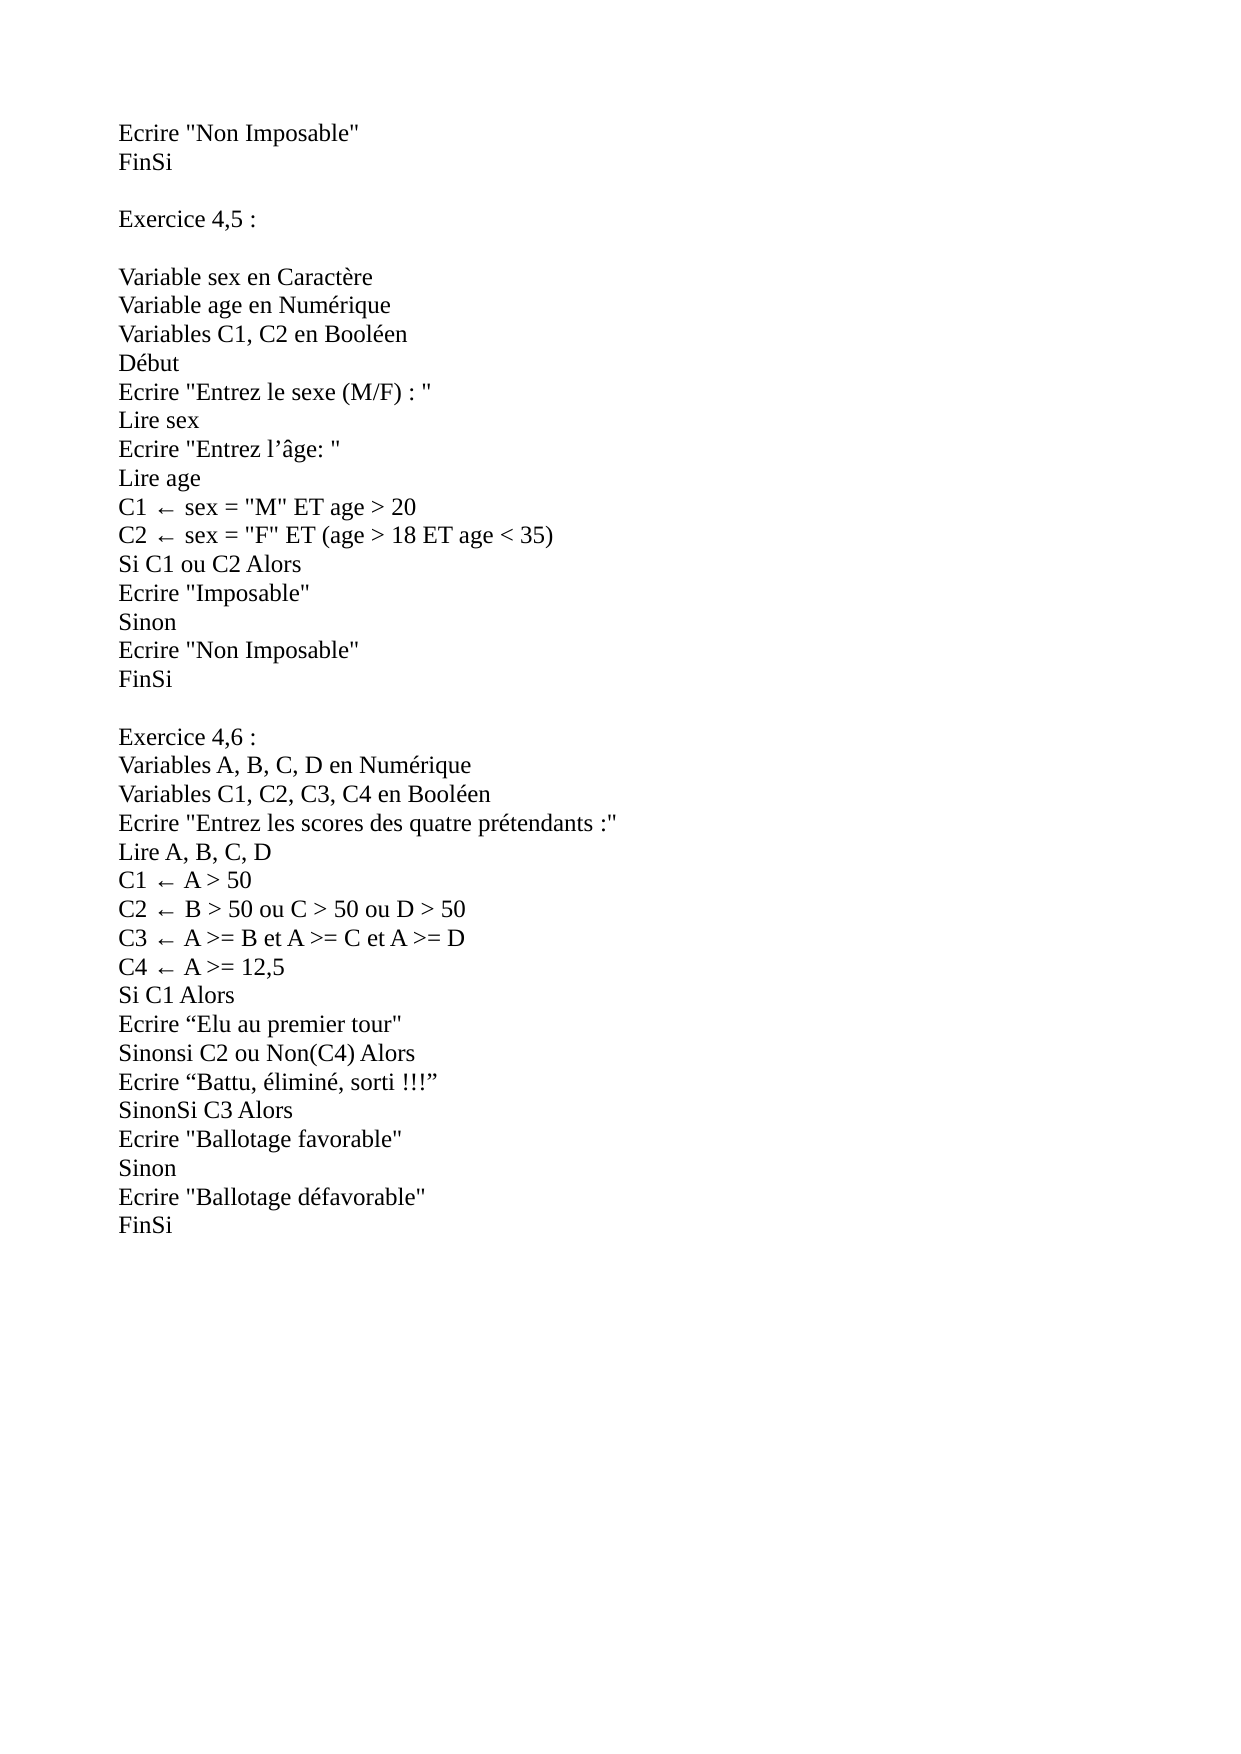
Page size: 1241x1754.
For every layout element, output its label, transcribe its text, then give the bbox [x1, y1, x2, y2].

text Exercice 4,6 : [118, 722, 1122, 751]
text Variable sex en Caractère Variable age en Numérique Variables C1, C2 en Booléen Début Ecrire "Entrez le sexe (M/F) : " Lire sex Ecrire "Entrez l’âge: " Lire age C1 ← sex = "M" ET age > 20 C2 ← sex = "F" ET (age > 18 ET age < 35) Si C1 ou C2 Alors Ecrire "Imposable" Sinon Ecrire "Non Imposable" FinSi [118, 262, 1122, 693]
text Exercice 4,5 : [118, 204, 1122, 233]
text Ecrire "Non Imposable" FinSi [118, 118, 1122, 176]
text Variables A, B, C, D en Numérique Variables C1, C2, C3, C4 en Booléen Ecrire "Entrez les scores des quatre prétendants :" Lire A, B, C, D C1 ← A > 50 C2 ← B > 50 ou C > 50 ou D > 50 C3 ← A >= B et A >= C et A >= D C4 ← A >= 12,5 Si C1 Alors Ecrire “Elu au premier tour" Sinonsi C2 ou Non(C4) Alors Ecrire “Battu, éliminé, sorti !!!” SinonSi C3 Alors Ecrire "Ballotage favorable" Sinon Ecrire "Ballotage défavorable" FinSi [118, 751, 1122, 1239]
